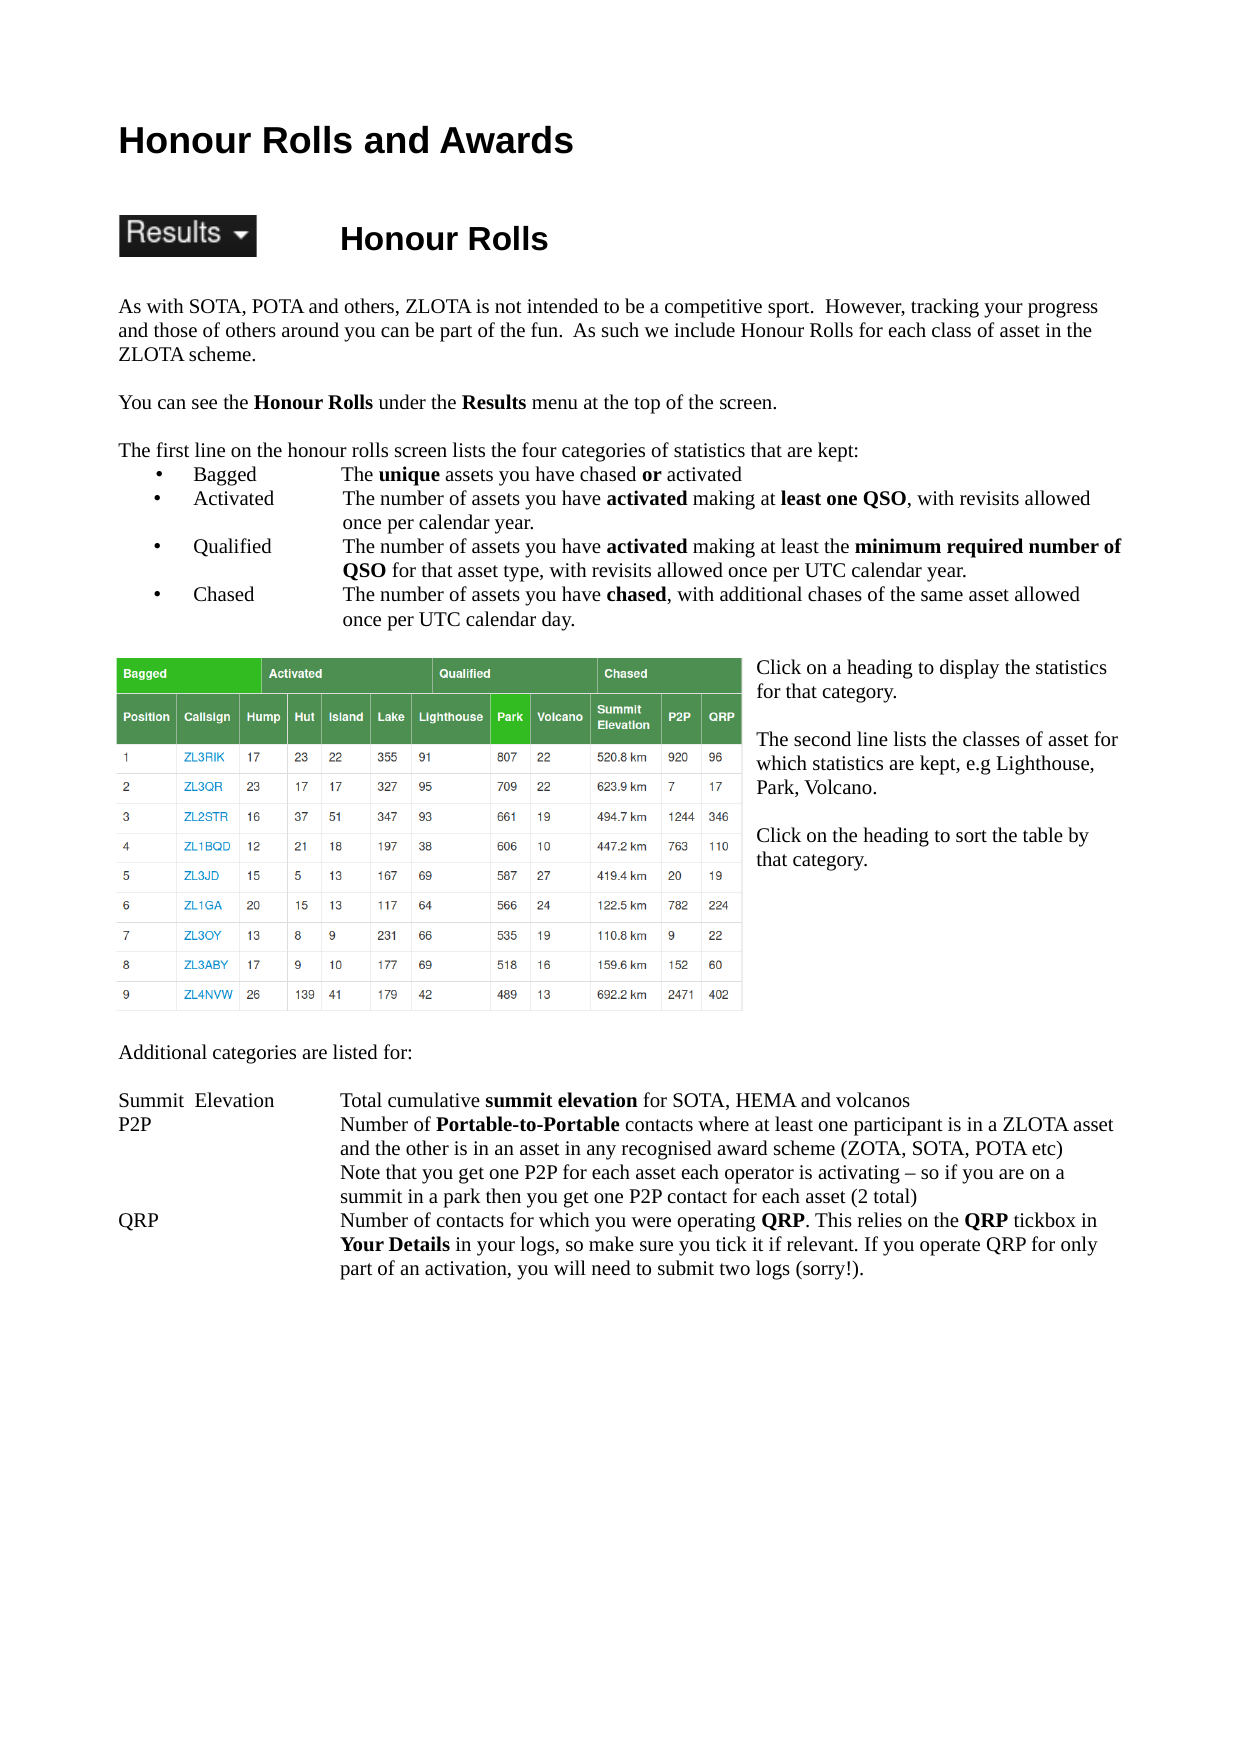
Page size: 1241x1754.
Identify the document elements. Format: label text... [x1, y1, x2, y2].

text Click on the heading to sort the table by that category. [756, 823, 1122, 871]
list Chased The number of assets you have chased, with additional chases of the same asset allowed once per UTC calendar day. [153, 582, 1122, 631]
list Activated The number of assets you have activated making at least one QSO, with revisits allowed once per calendar year. [153, 486, 1122, 534]
text The first line on the honour rolls screen lists the four categories of statistics that are kept: [118, 438, 1122, 462]
text As with SOTA, POTA and others, ZLOTA is not intended to be a competitive sport. However, tracking your progress and those of others around you can be part of the fun. As such we include Honour Rolls for each class of asset in the ZLOTA scheme. [118, 294, 1122, 366]
text The second line lists the classes of asset for which statistics are kept, e.g Lighthouse, Park, Volcano. [756, 727, 1122, 799]
subtitle Honour Rolls [257, 219, 1122, 257]
text Additional categories are listed for: [118, 1039, 1122, 1064]
text You can see the Honour Rolls under the Results menu at the top of the screen. [118, 390, 1122, 414]
picture [119, 215, 257, 257]
text Note that you get one P2P for each asset each operator is activating – so if you are on a summit in a park then you get one P2P contact for each asset (2 total) [118, 1160, 1122, 1208]
list Bagged The unique assets you have chased or activated [156, 462, 1122, 486]
subtitle Honour Rolls and Awards [118, 118, 1122, 161]
picture [116, 658, 743, 1011]
text Click on a heading to display the statistics for that category. [756, 654, 1122, 703]
text part of an activation, you will need to submit two logs (sorry!). [118, 1256, 1122, 1280]
text QRP Number of contacts for which you were operating QRP. This relies on the QRP tickbox in Your Details in your logs, so make sure you tick it if relevant. If you operate QRP for only [118, 1208, 1122, 1256]
text P2P Number of Portable-to-Portable contacts where at least one participant is in a ZLOTA asset and the other is in an asset in any recognised award scheme (ZOTA, SOTA, POTA etc) [118, 1112, 1122, 1160]
text Summit Elevation Total cumulative summit elevation for SOTA, HEMA and volcanos [118, 1088, 1122, 1112]
list Qualified The number of assets you have activated making at least the minimum required number of QSO for that asset type, with revisits allowed once per UTC calendar year. [153, 534, 1122, 582]
